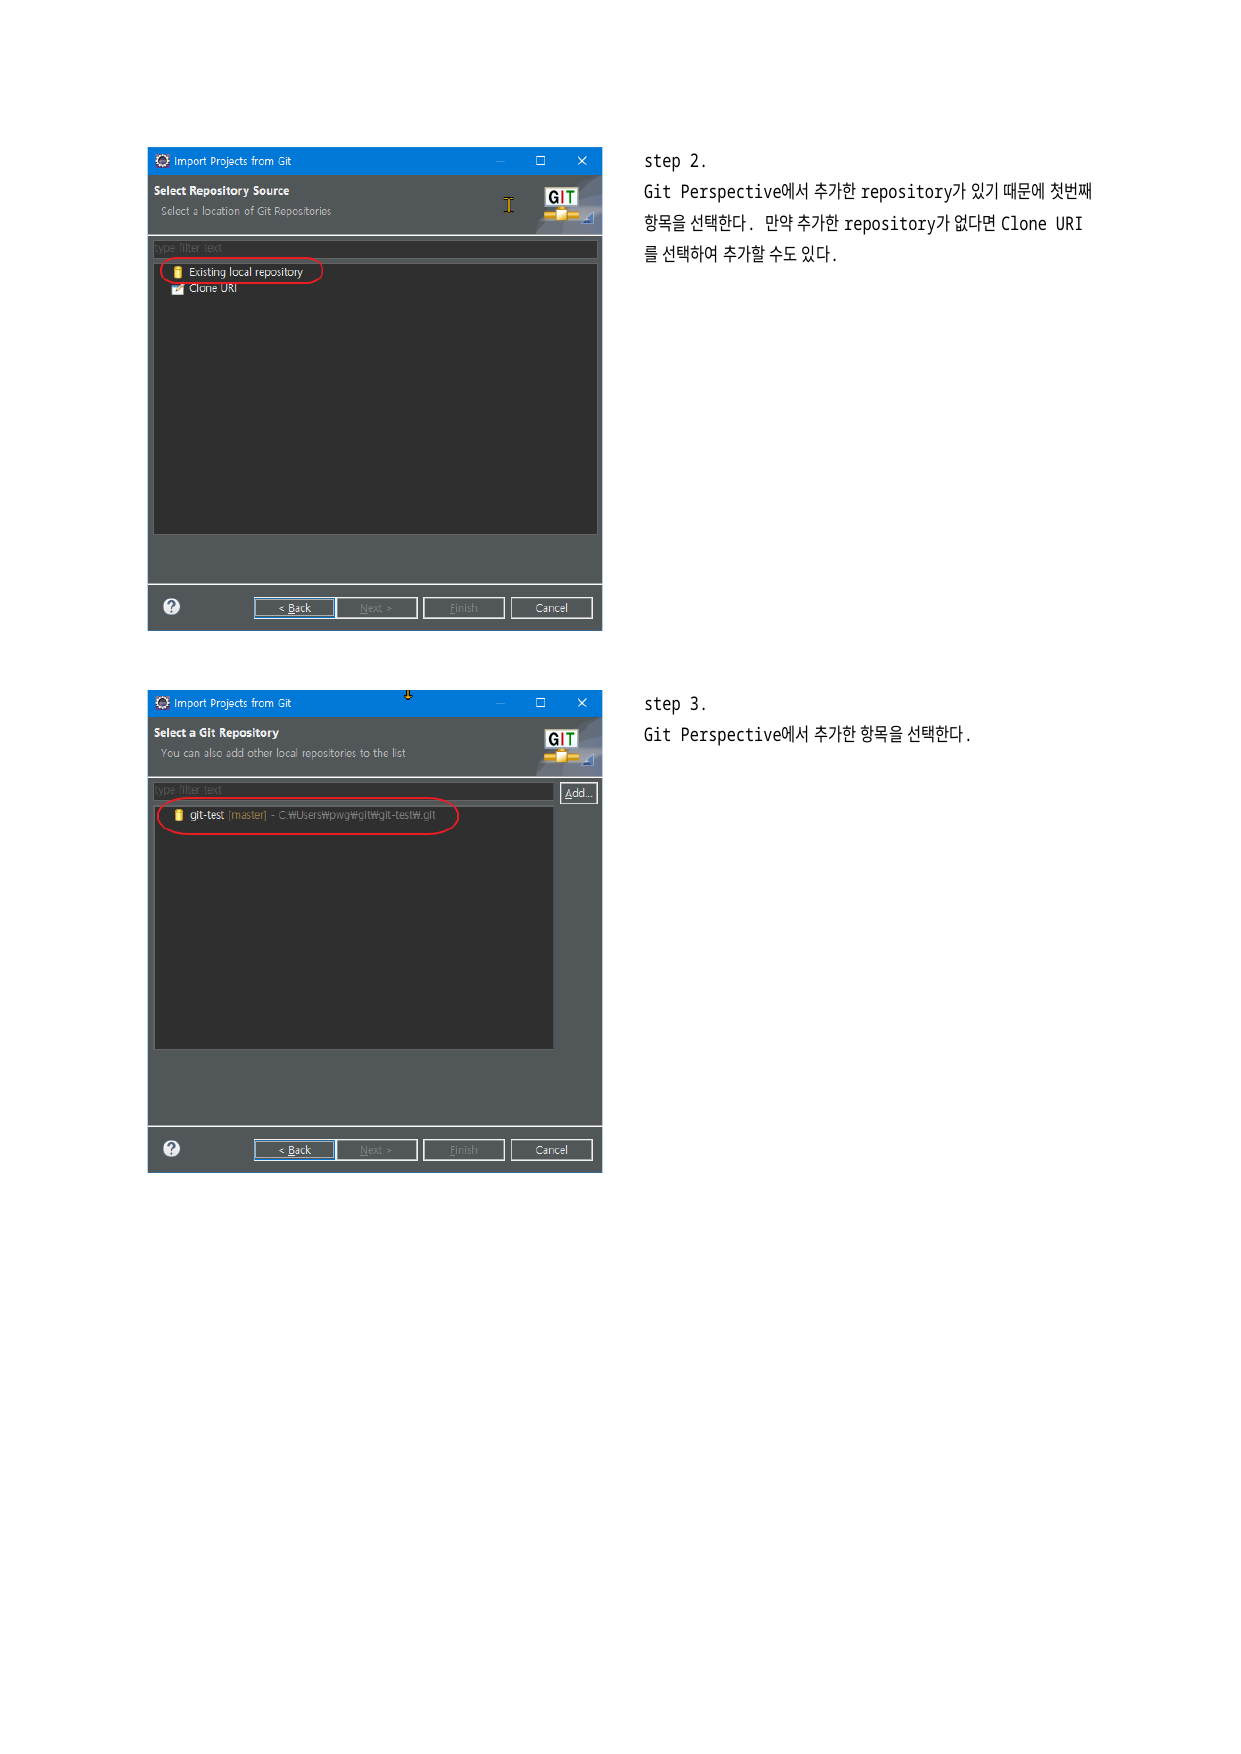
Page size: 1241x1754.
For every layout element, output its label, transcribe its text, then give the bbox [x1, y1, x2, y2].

table_cell step 2. Git Perspective에서 추가한 repository가 있기 때문에 첫번째 항목을 선택한다. 만약 추가한 repository가 없다면 Clone URI를 선택하여 추가할 수도 있다. [614, 118, 1122, 660]
picture [147, 147, 603, 631]
table_cell [118, 118, 614, 660]
picture [147, 690, 603, 1173]
table_cell step 3. Git Perspective에서 추가한 항목을 선택한다. [614, 660, 1122, 1202]
table_cell [118, 660, 614, 1202]
